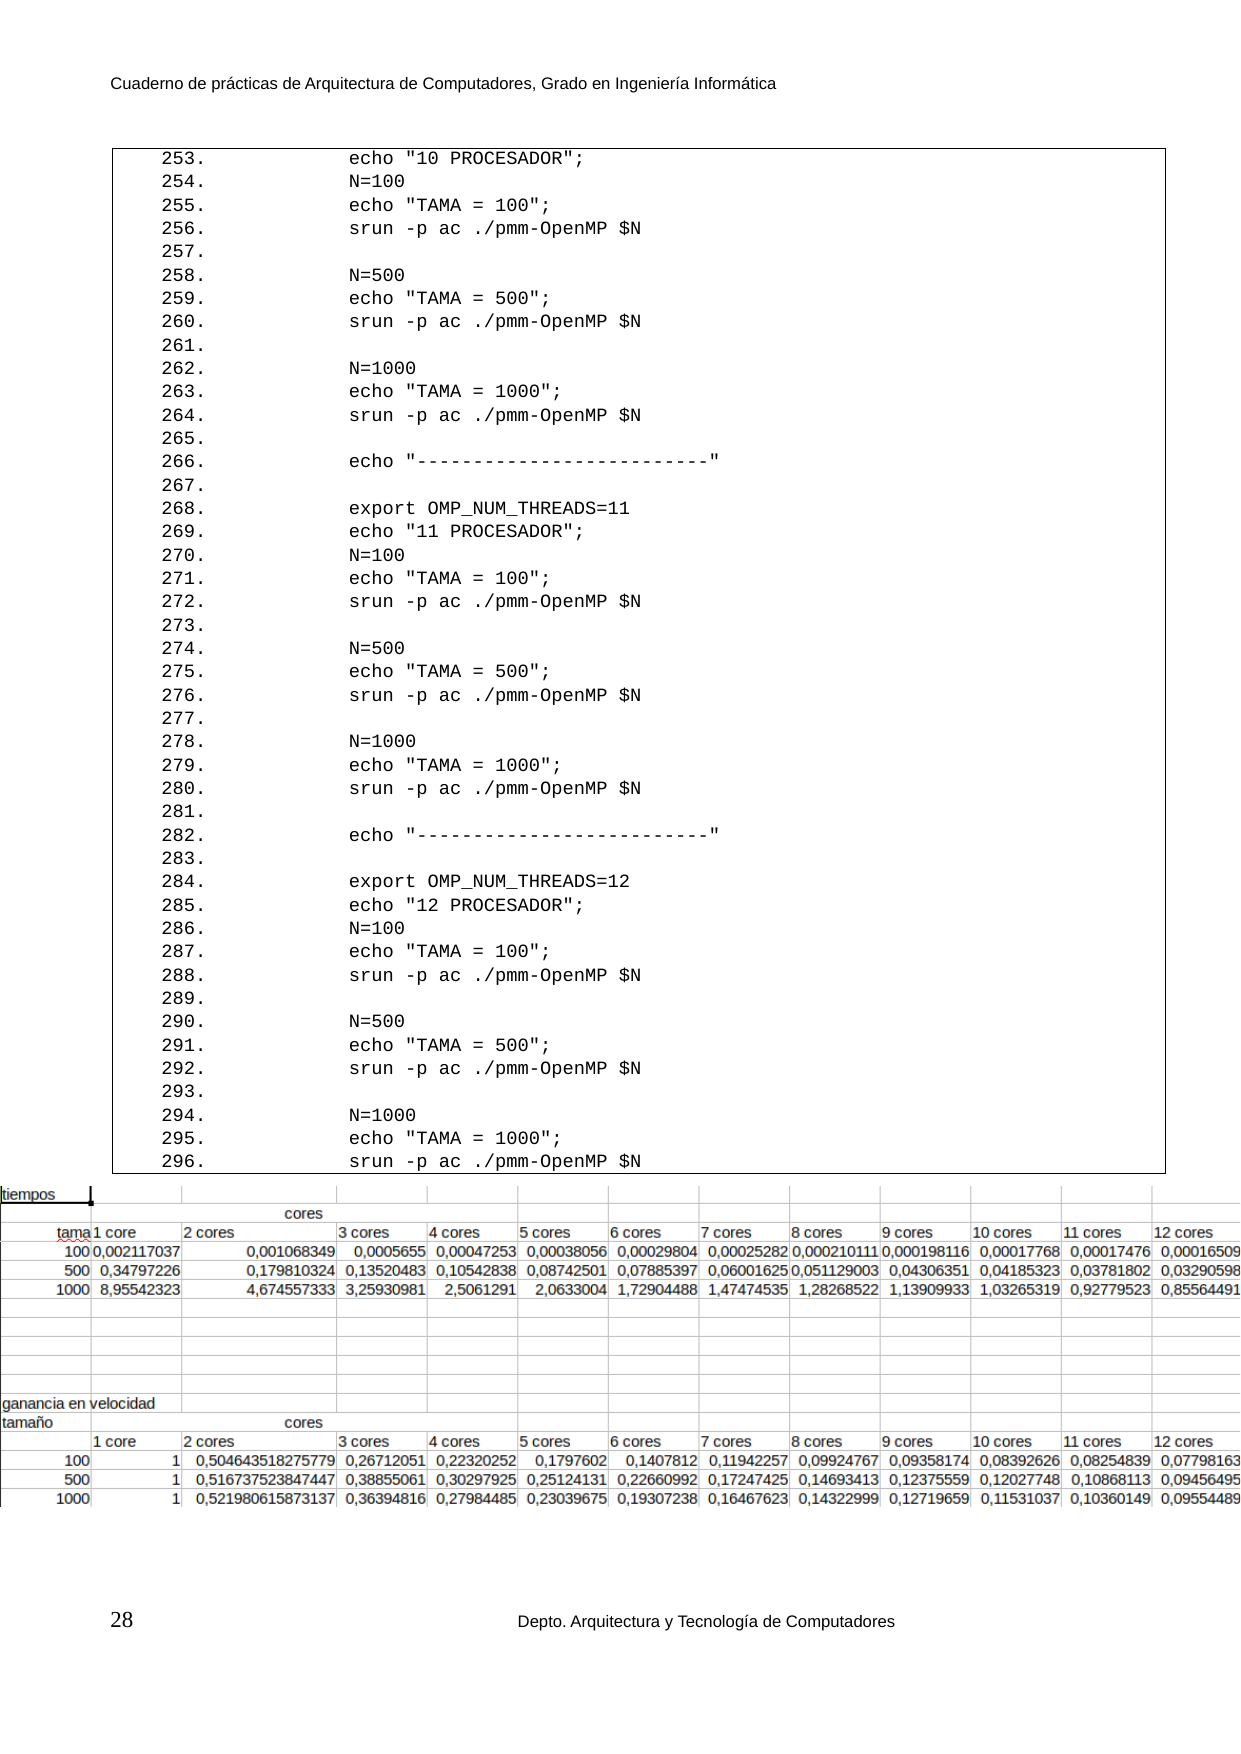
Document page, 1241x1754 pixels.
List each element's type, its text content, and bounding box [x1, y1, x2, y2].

picture [0, 1186, 1241, 1507]
table_header #!/bin/bash #sbatch -p ac -n1 --cpus-per-task=12 --hint=nomultithread --exclusive scriptATCGRID-pmtv.sh #Órdenes para el sistema de colas: #1. Asigna al trabajo un nombre #SBATCH --job-name=pmv-OpenMP-a #2. Asignar el trabajo a una cola (partición) #SBATCH --partition=ac #2. Asignar el trabajo a un account #SBATCH --account=ac #Obtener información de las variables del entorno del sistema de colas: echo "Id. usuario del trabajo: $SLURM_JOB_USER" echo "Id. del trabajo: $SLURM_JOBID" echo "Nombre del trabajo especificado por usuario: $SLURM_JOB_NAME" echo "Directorio de trabajo (en el que se ejecuta el script): $SLURM_SUBMIT_DIR" echo "Cola: $SLURM_JOB_PARTITION" echo "Nodo que ejecuta este trabajo:$SLURM_SUBMIT_HOST" echo "No de nodos asignados al trabajo: $SLURM_JOB_NUM_NODES" echo "Nodos asignados al trabajo: $SLURM_JOB_NODELIST" echo "CPUs por nodo: $SLURM_JOB_CPUS_PER_NODE" export OMP_NUM_THREADS=1 echo "1 PROCESADOR"; N=100 echo "TAMA = 100"; srun -p ac ./pmm-OpenMP $N N=500 echo "TAMA = 500"; srun -p ac ./pmm-OpenMP $N N=1000 echo "TAMA = 1000"; srun -p ac ./pmm-OpenMP $N echo "--------------------------" export OMP_NUM_THREADS=2 echo "2 PROCESADOR"; N=100 echo "TAMA = 100"; srun -p ac ./pmm-OpenMP $N N=500 echo "TAMA = 500"; srun -p ac ./pmm-OpenMP $N N=1000 echo "TAMA = 1000"; srun -p ac ./pmm-OpenMP $N echo "--------------------------" export OMP_NUM_THREADS=3 echo "3 PROCESADOR"; N=100 echo "TAMA = 100"; srun -p ac ./pmm-OpenMP $N N=500 echo "TAMA = 500"; srun -p ac ./pmm-OpenMP $N N=1000 echo "TAMA = 1000"; srun -p ac ./pmm-OpenMP $N echo "--------------------------" export OMP_NUM_THREADS=4 echo "4 PROCESADOR"; N=100 echo "TAMA = 100"; srun -p ac ./pmm-OpenMP $N N=500 echo "TAMA = 500"; srun -p ac ./pmm-OpenMP $N N=1000 echo "TAMA = 1000"; srun -p ac ./pmm-OpenMP $N echo "--------------------------" export OMP_NUM_THREADS=5 echo "5 PROCESADOR"; N=100 echo "TAMA = 100"; srun -p ac ./pmm-OpenMP $N N=500 echo "TAMA = 500"; srun -p ac ./pmm-OpenMP $N N=1000 echo "TAMA = 1000"; srun -p ac ./pmm-OpenMP $N echo "--------------------------" export OMP_NUM_THREADS=6 echo "6 PROCESADOR"; N=100 echo "TAMA = 100"; srun -p ac ./pmm-OpenMP $N N=500 echo "TAMA = 500"; srun -p ac ./pmm-OpenMP $N N=1000 echo "TAMA = 1000"; srun -p ac ./pmm-OpenMP $N echo "--------------------------" export OMP_NUM_THREADS=7 echo "7 PROCESADOR"; N=100 echo "TAMA = 100"; srun -p ac ./pmm-OpenMP $N N=500 echo "TAMA = 500"; srun -p ac ./pmm-OpenMP $N N=1000 echo "TAMA = 1000"; srun -p ac ./pmm-OpenMP $N echo "--------------------------" export OMP_NUM_THREADS=8 echo "8 PROCESADOR"; N=100 echo "TAMA = 100"; srun -p ac ./pmm-OpenMP $N N=500 echo "TAMA = 500"; srun -p ac ./pmm-OpenMP $N N=1000 echo "TAMA = 1000"; srun -p ac ./pmm-OpenMP $N echo "--------------------------" export OMP_NUM_THREADS=9 echo "9 PROCESADOR"; N=100 echo "TAMA = 100"; srun -p ac ./pmm-OpenMP $N N=500 echo "TAMA = 500"; srun -p ac ./pmm-OpenMP $N N=1000 echo "TAMA = 1000"; srun -p ac ./pmm-OpenMP $N echo "--------------------------" export OMP_NUM_THREADS=10 echo "10 PROCESADOR"; N=100 echo "TAMA = 100"; srun -p ac ./pmm-OpenMP $N N=500 echo "TAMA = 500"; srun -p ac ./pmm-OpenMP $N N=1000 echo "TAMA = 1000"; srun -p ac ./pmm-OpenMP $N echo "--------------------------" export OMP_NUM_THREADS=11 echo "11 PROCESADOR"; N=100 echo "TAMA = 100"; srun -p ac ./pmm-OpenMP $N N=500 echo "TAMA = 500"; srun -p ac ./pmm-OpenMP $N N=1000 echo "TAMA = 1000"; srun -p ac ./pmm-OpenMP $N echo "--------------------------" export OMP_NUM_THREADS=12 echo "12 PROCESADOR"; N=100 echo "TAMA = 100"; srun -p ac ./pmm-OpenMP $N N=500 echo "TAMA = 500"; srun -p ac ./pmm-OpenMP $N N=1000 echo "TAMA = 1000"; srun -p ac ./pmm-OpenMP $N [113, 149, 1165, 1173]
